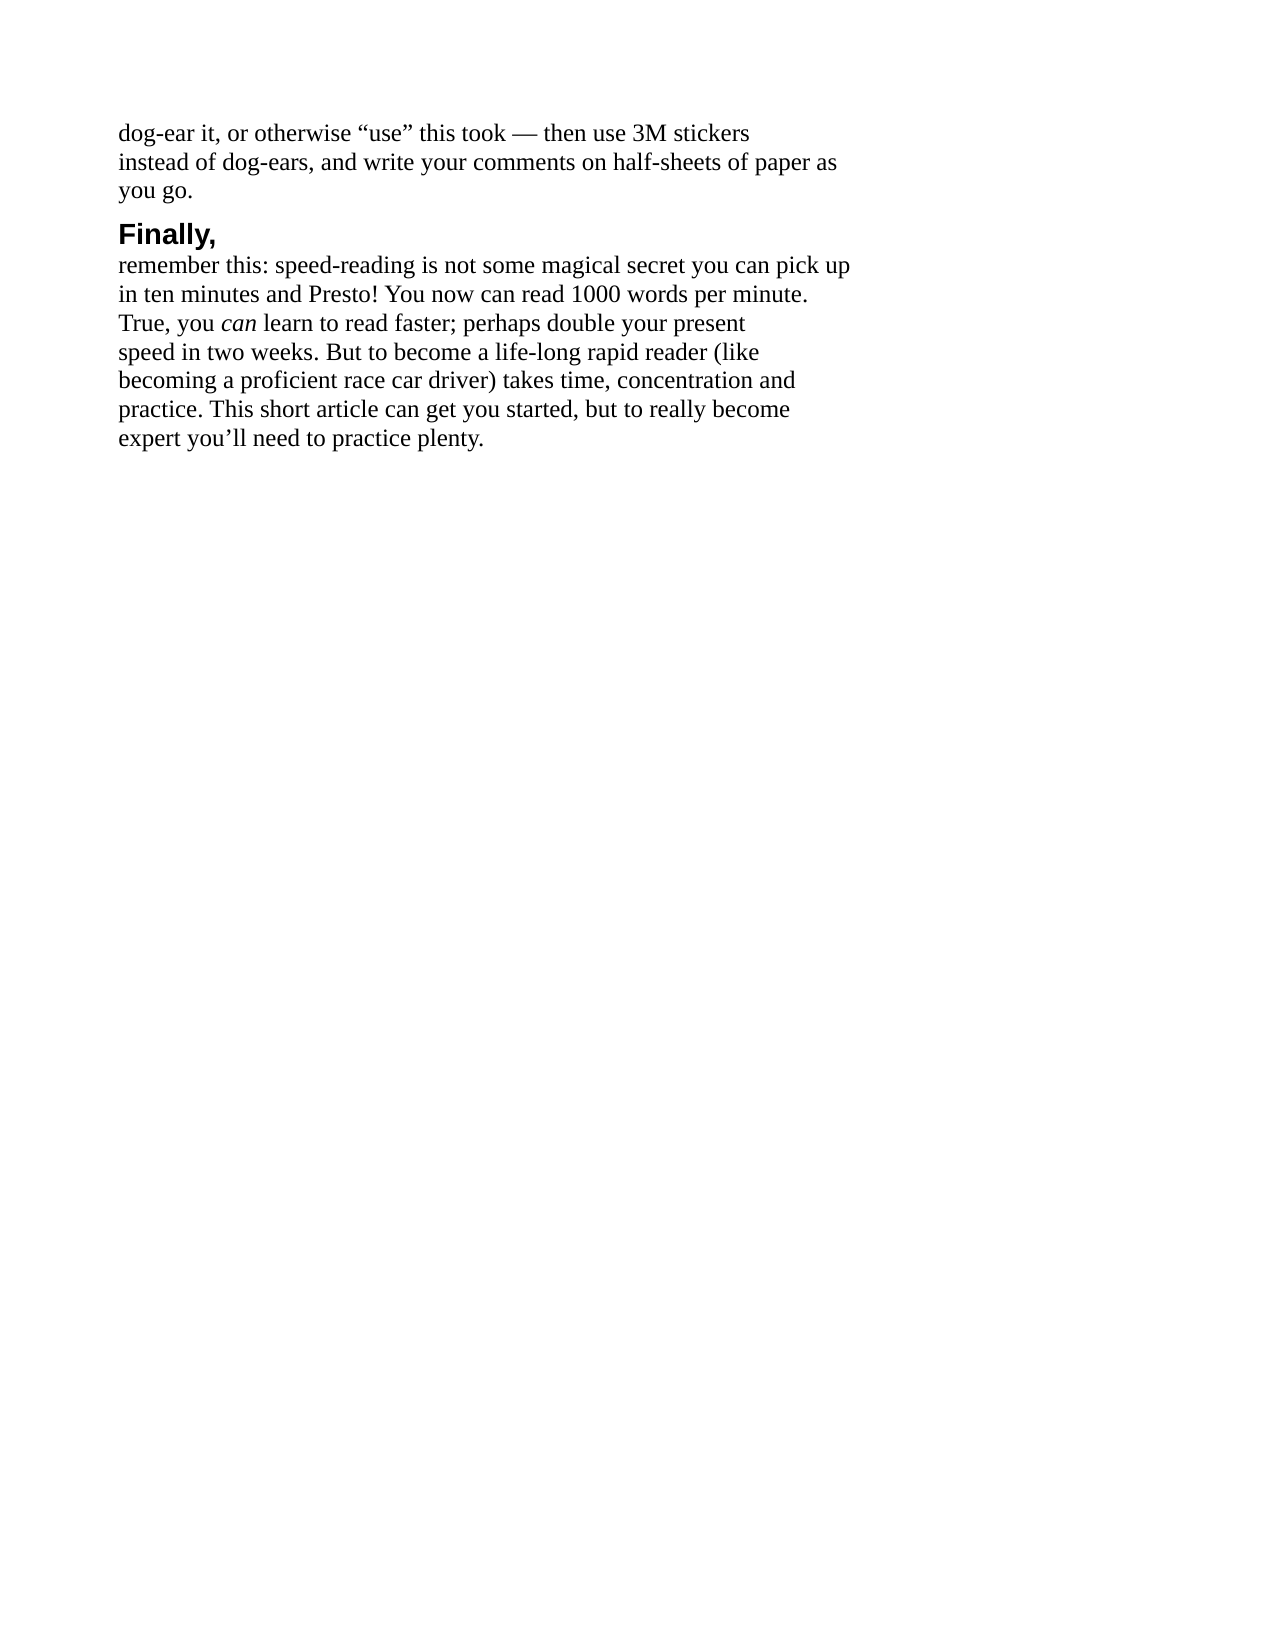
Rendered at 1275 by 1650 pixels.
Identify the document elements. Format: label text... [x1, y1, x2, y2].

text Finally, remember this: speed-reading is not some magical secret you can pick up in ten minutes and Presto! You now can read 1000 words per minute. True, you can learn to read faster; perhaps double your present speed in two weeks. But to become a life-long rapid reader (like becoming a proficient race car driver) takes time, concentration and practice. This short article can get you started, but to really become expert you’ll need to practice plenty. [118, 217, 1157, 452]
text dog-ear it, or otherwise “use” this took — then use 3M stickers instead of dog-ears, and write your comments on half-sheets of paper as you go. [118, 118, 1157, 204]
